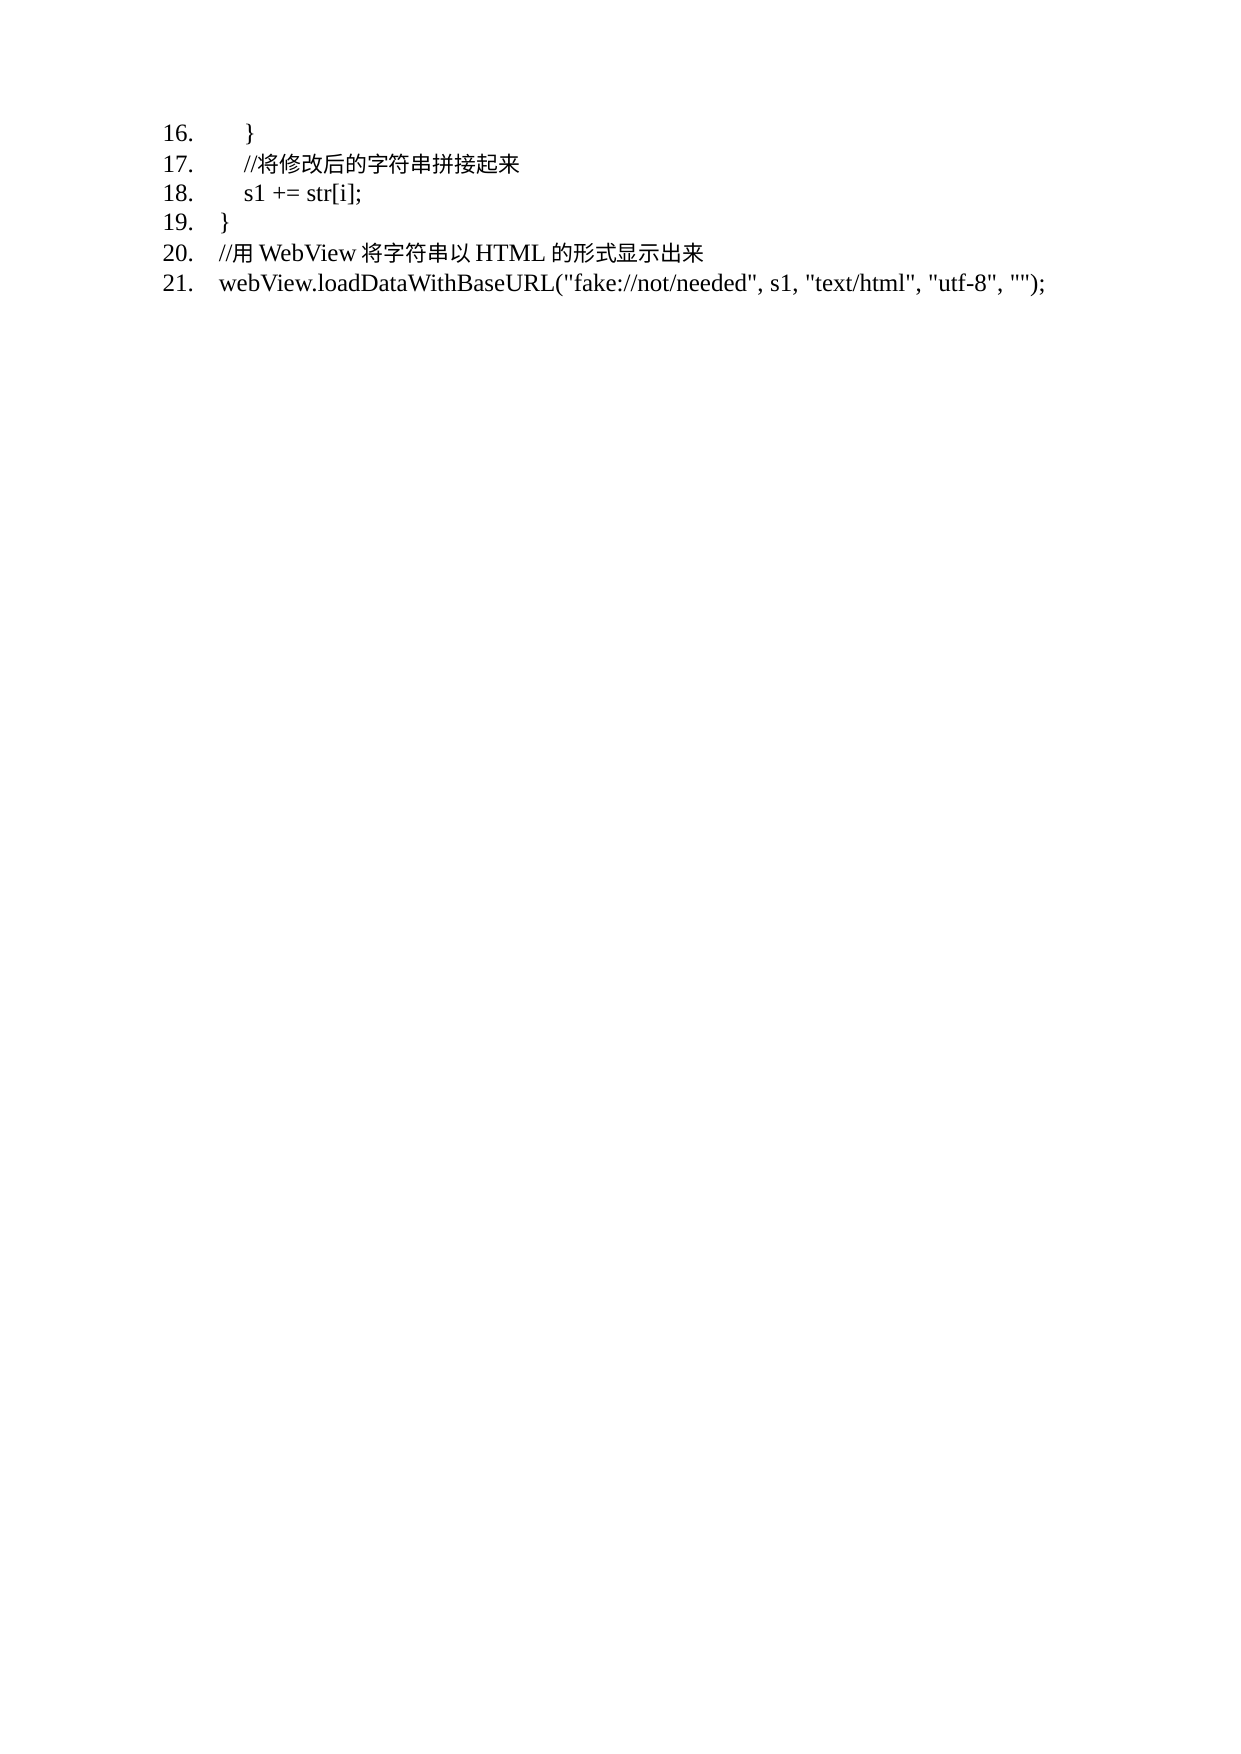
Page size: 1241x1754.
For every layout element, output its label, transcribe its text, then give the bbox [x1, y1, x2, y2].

list //用WebView将字符串以HTML的形式显示出来 [162, 236, 1122, 268]
list webView.loadDataWithBaseURL("fake://not/needed", s1, "text/html", "utf-8", ""); [162, 268, 1122, 296]
list } [162, 207, 1122, 236]
list //将修改后的字符串拼接起来 [162, 147, 1122, 178]
list } [162, 118, 1122, 147]
list s1 += str[i]; [162, 178, 1122, 207]
